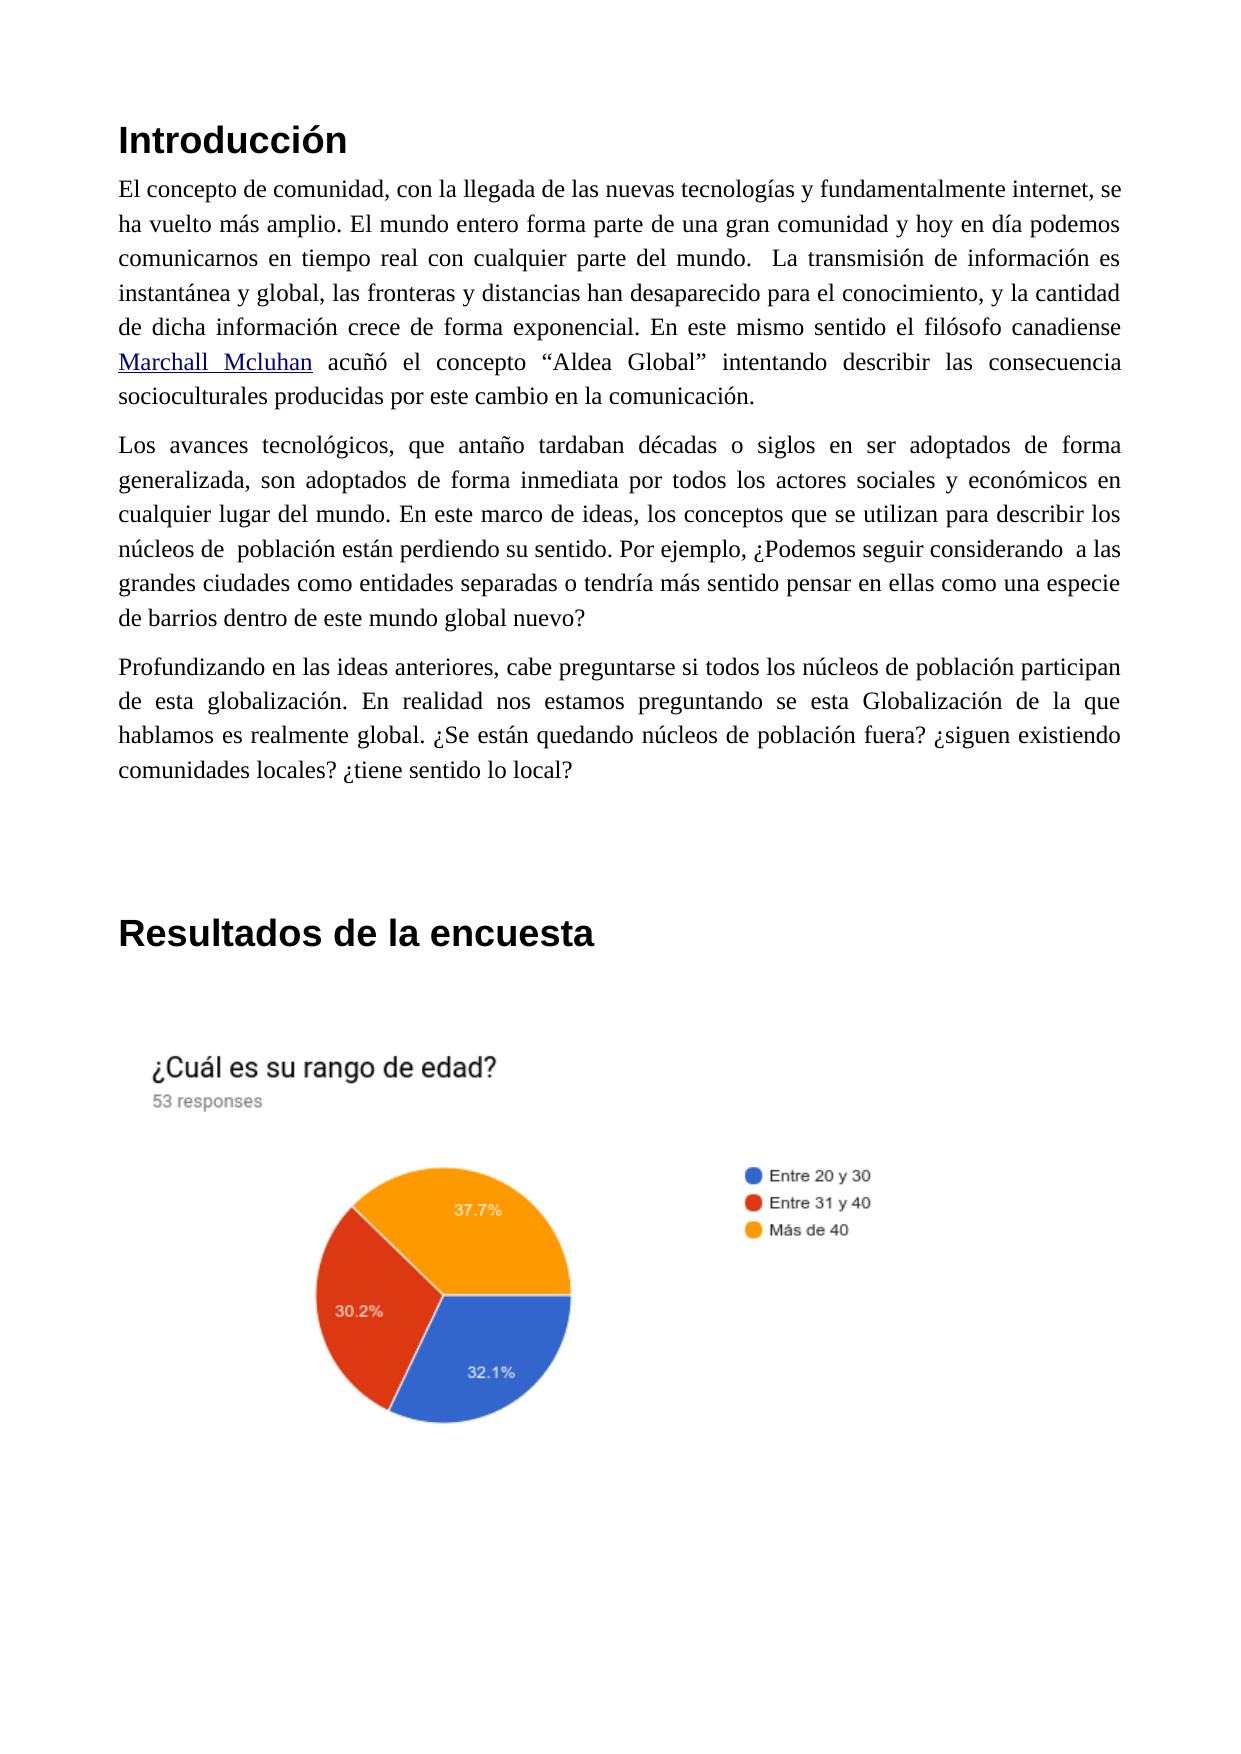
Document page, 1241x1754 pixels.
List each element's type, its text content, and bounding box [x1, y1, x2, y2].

text El concepto de comunidad, con la llegada de las nuevas tecnologías y fundamentalmente internet, se ha vuelto más amplio. El mundo entero forma parte de una gran comunidad y hoy en día podemos comunicarnos en tiempo real con cualquier parte del mundo. La transmisión de información es instantánea y global, las fronteras y distancias han desaparecido para el conocimiento, y la cantidad de dicha información crece de forma exponencial. En este mismo sentido el filósofo canadiense Marchall Mcluhan acuñó el concepto “Aldea Global” intentando describir las consecuencia socioculturales producidas por este cambio en la comunicación. [118, 174, 1122, 410]
picture [118, 1015, 1108, 1438]
text Los avances tecnológicos, que antaño tardaban décadas o siglos en ser adoptados de forma generalizada, son adoptados de forma inmediata por todos los actores sociales y económicos en cualquier lugar del mundo. En este marco de ideas, los conceptos que se utilizan para describir los núcleos de población están perdiendo su sentido. Por ejemplo, ¿Podemos seguir considerando a las grandes ciudades como entidades separadas o tendría más sentido pensar en ellas como una especie de barrios dentro de este mundo global nuevo? [118, 430, 1122, 631]
subtitle Resultados de la encuesta [118, 910, 1122, 954]
subtitle Introducción [118, 118, 1122, 162]
text Profundizando en las ideas anteriores, cabe preguntarse si todos los núcleos de población participan de esta globalización. En realidad nos estamos preguntando se esta Globalización de la que hablamos es realmente global. ¿Se están quedando núcleos de población fuera? ¿siguen existiendo comunidades locales? ¿tiene sentido lo local? [118, 652, 1122, 784]
